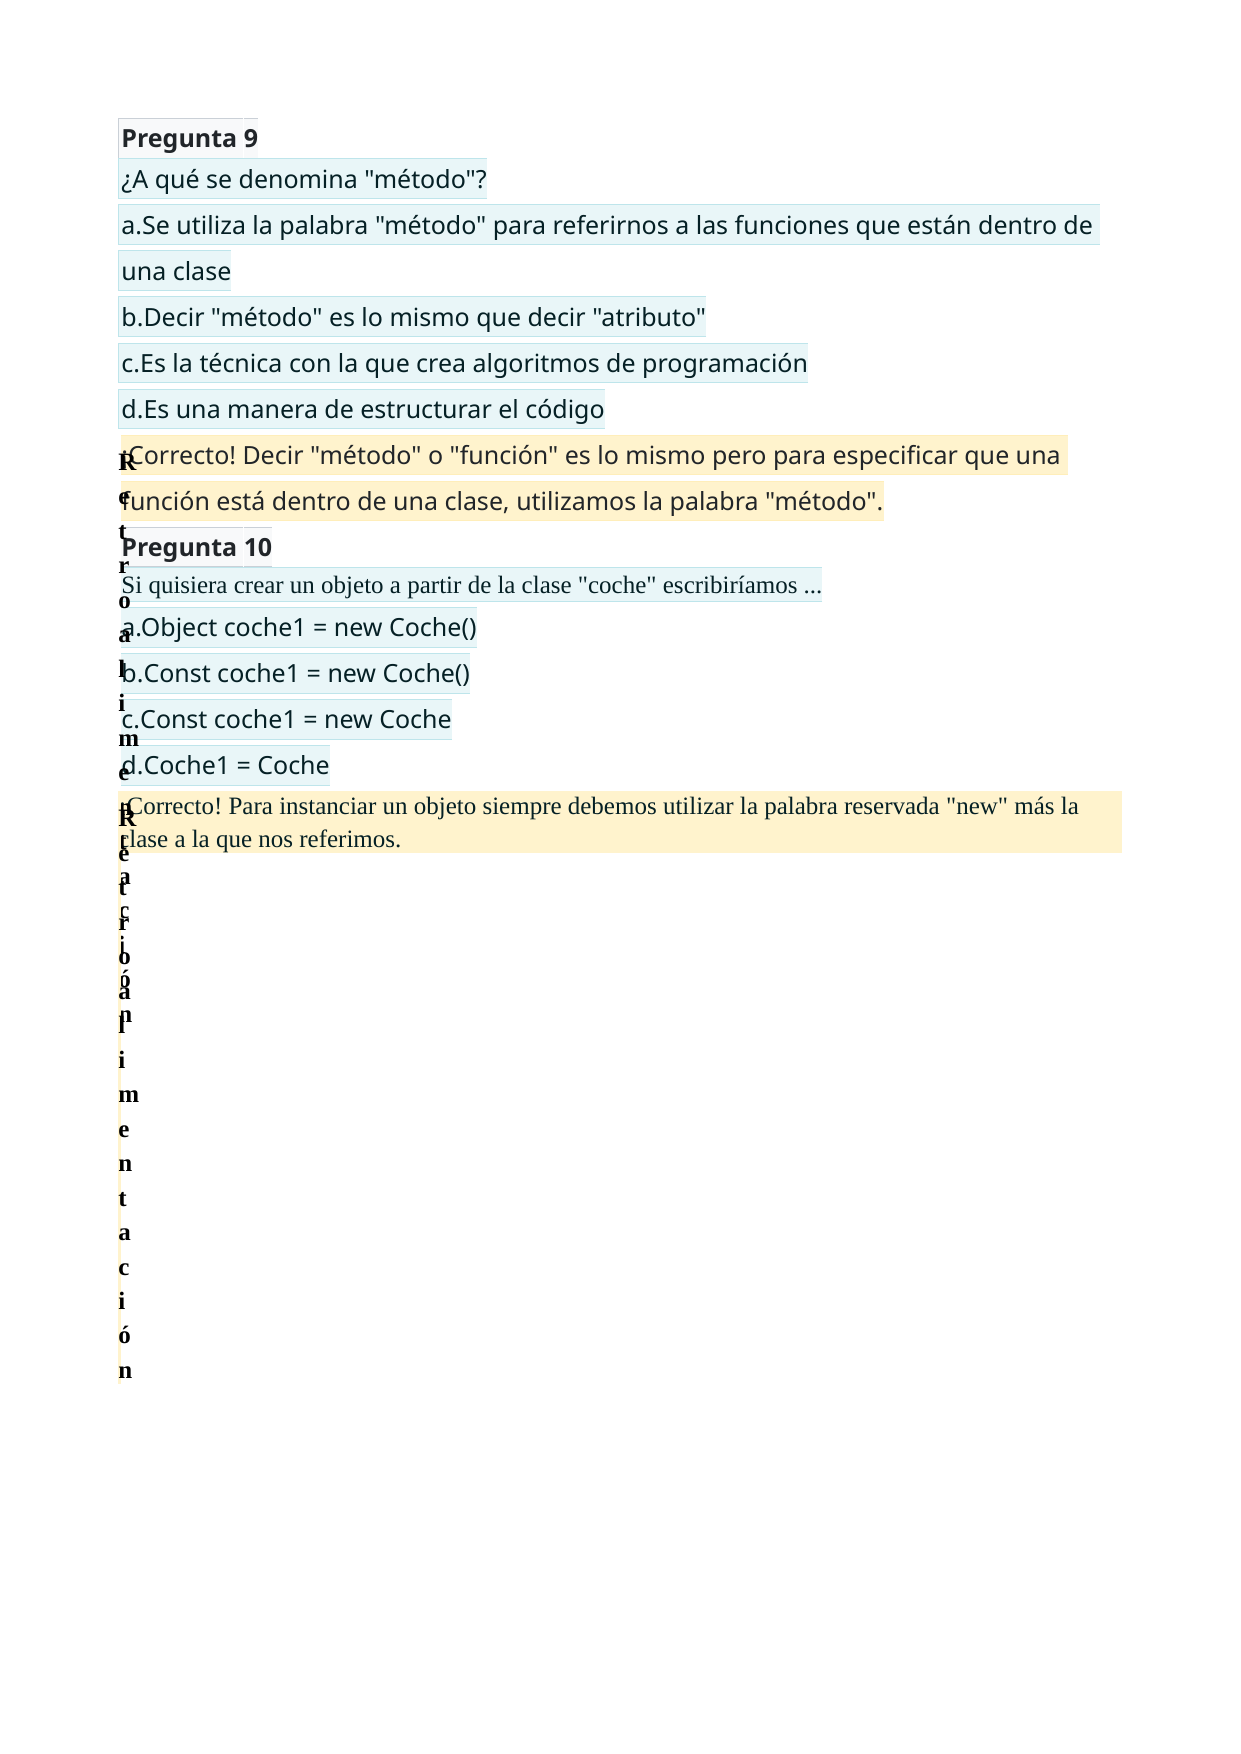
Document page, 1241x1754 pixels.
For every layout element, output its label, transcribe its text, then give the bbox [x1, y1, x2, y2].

text b.Const coche1 = new Coche() [121, 653, 1122, 693]
text c.Es la técnica con la que crea algoritmos de programación [118, 342, 1122, 382]
text d.Coche1 = Coche [121, 745, 1122, 785]
text d.Es una manera de estructurar el código [118, 388, 1122, 428]
text a.Se utiliza la palabra "método" para referirnos a las funciones que están dentro de una clase [118, 204, 1122, 290]
text Si quisiera crear un objeto a partir de la clase "coche" escribiríamos ... [121, 567, 1122, 601]
text b.Decir "método" es lo mismo que decir "atributo" [119, 296, 1122, 336]
subtitle Pregunta 9 [119, 118, 1122, 158]
text ¡Correcto! Para instanciar un objeto siempre debemos utilizar la palabra reservada "new" más la clase a la que nos referimos. [118, 791, 1122, 853]
subtitle Pregunta 10 [121, 527, 1122, 567]
text ¿A qué se denomina "método"? [119, 158, 1122, 198]
text c.Const coche1 = new Coche [121, 699, 1122, 739]
text ¡Correcto! Decir "método" o "función" es lo mismo pero para especificar que una función está dentro de una clase, utilizamos la palabra "método". [118, 434, 1122, 521]
text a.Object coche1 = new Coche() [121, 607, 1122, 647]
